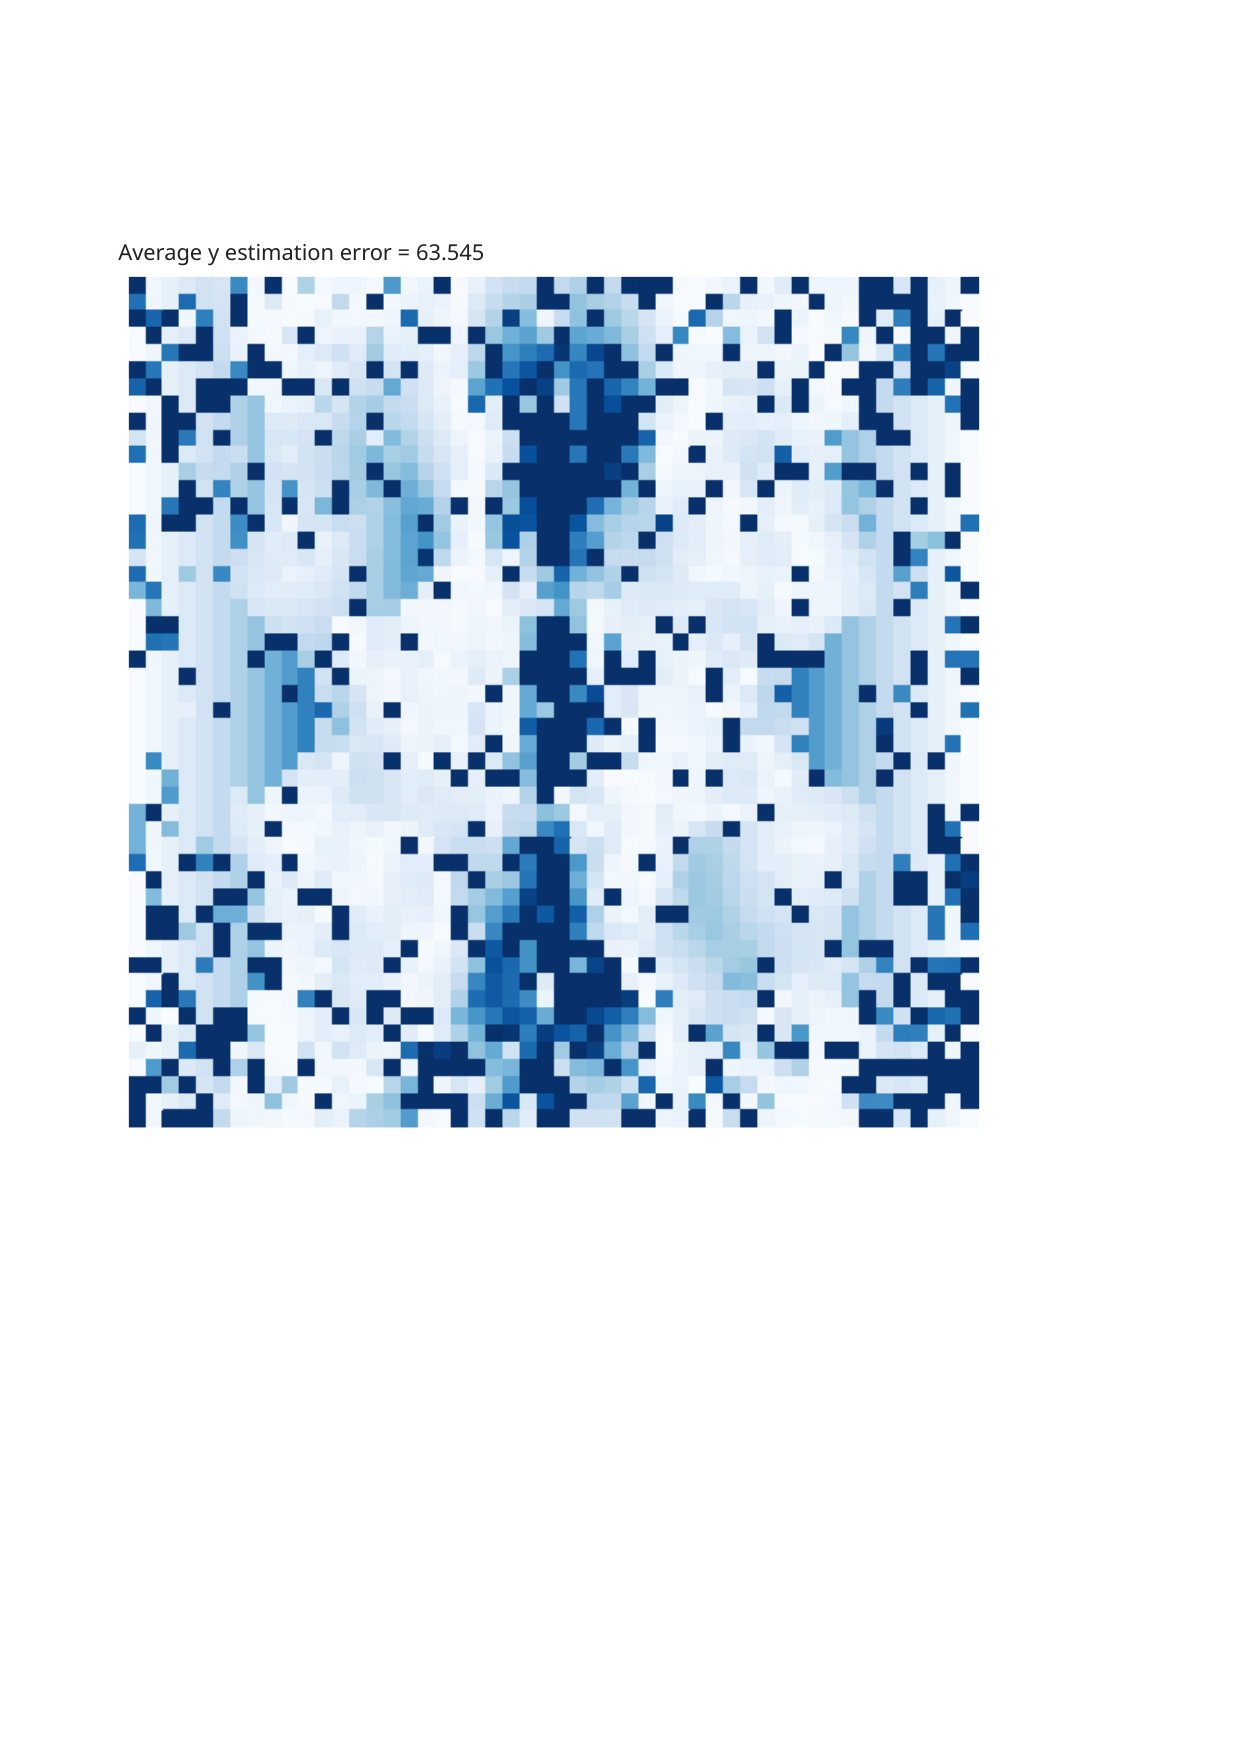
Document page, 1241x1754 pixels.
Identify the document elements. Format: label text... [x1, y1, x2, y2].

text Average y estimation error = 63.545 [118, 237, 1122, 267]
picture [118, 267, 989, 1139]
